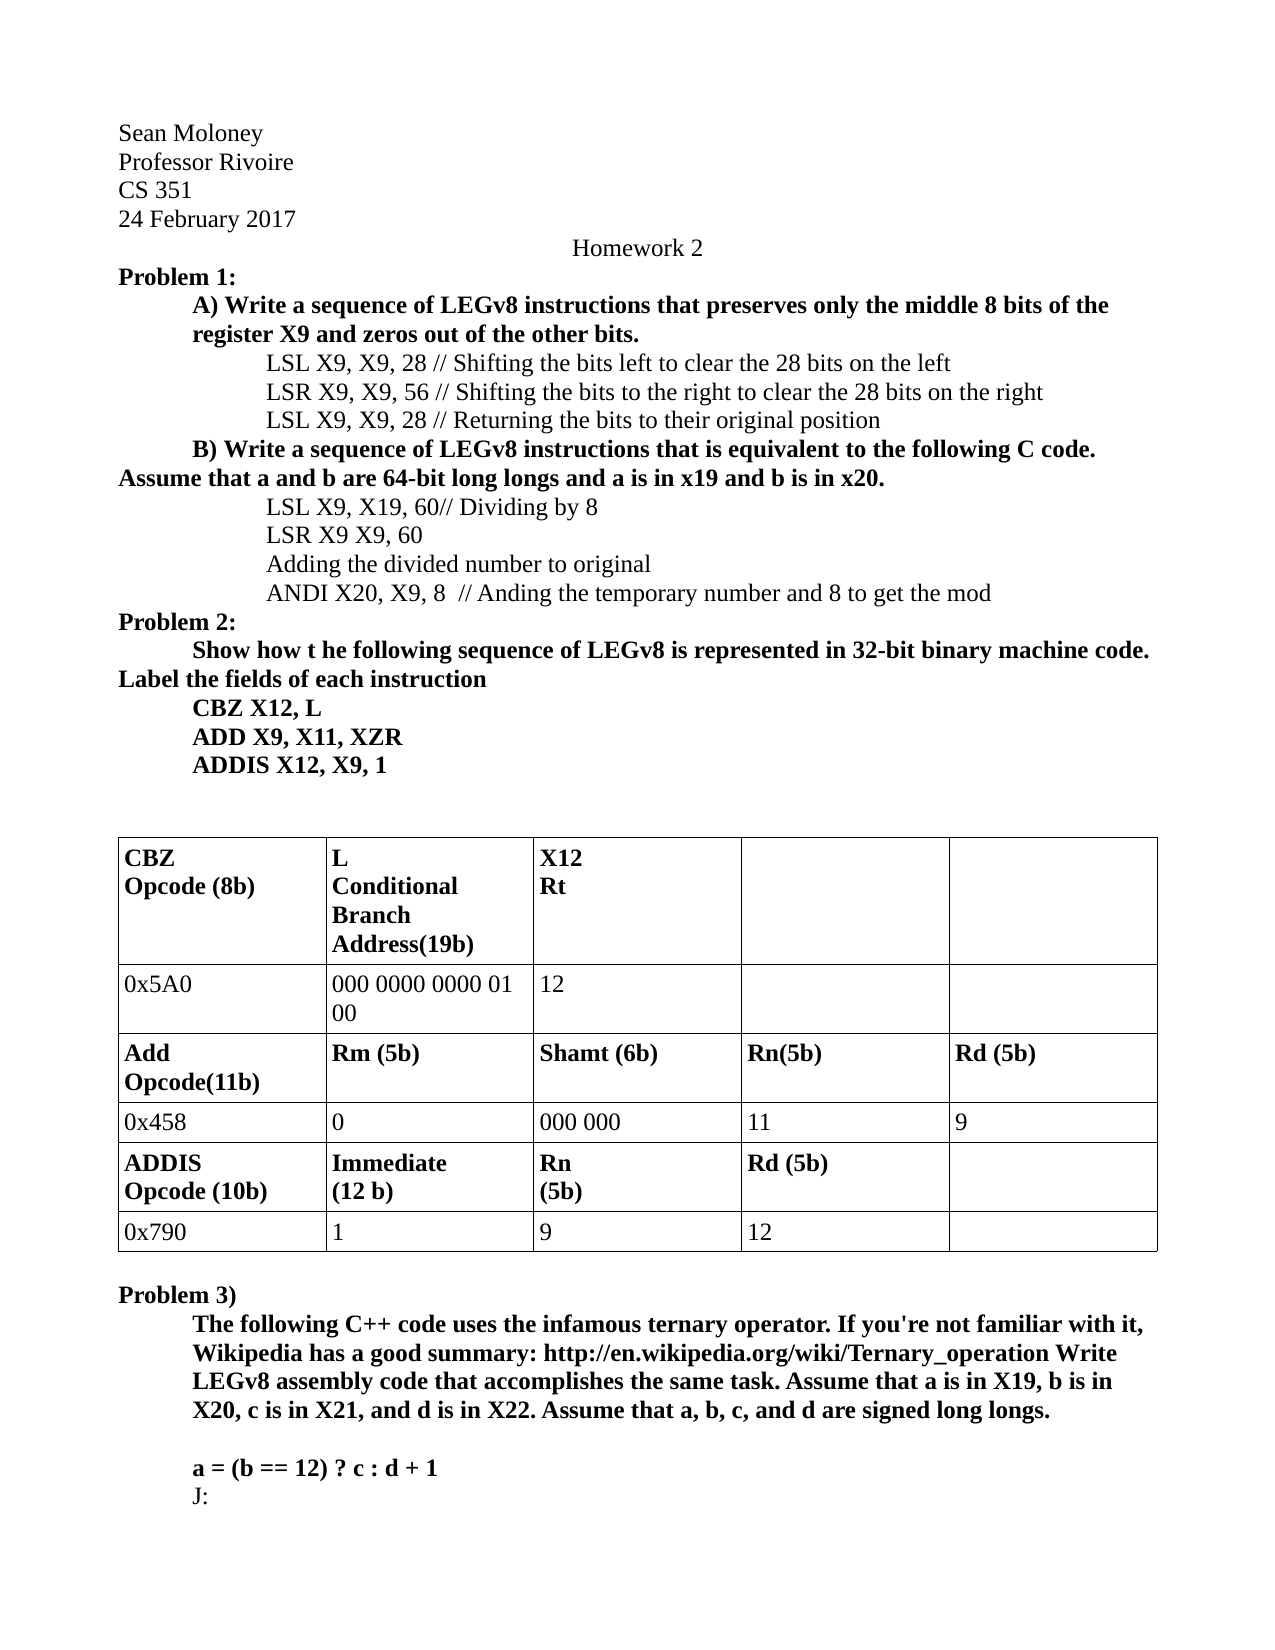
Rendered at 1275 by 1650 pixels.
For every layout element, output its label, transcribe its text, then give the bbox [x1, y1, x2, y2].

table_header [950, 838, 1157, 963]
text CBZ X12, L [118, 693, 1157, 722]
table_header CBZ Opcode (8b) [119, 838, 326, 963]
text 24 February 2017 [118, 204, 1157, 233]
text Problem 3) [118, 1280, 1157, 1309]
text The following C++ code uses the infamous ternary operator. If you're not familiar with it, Wikipedia has a good summary: http://en.wikipedia.org/wiki/Ternary_operation Write LEGv8 assembly code that accomplishes the same task. Assume that a is in X19, b is in X20, c is in X21, and d is in X22. Assume that a, b, c, and d are signed long longs. [118, 1309, 1157, 1424]
table_cell 9 [950, 1103, 1157, 1142]
table_cell 12 [534, 965, 741, 1032]
text Homework 2 [118, 233, 1157, 262]
table_cell 0x790 [119, 1212, 326, 1251]
table_cell Rn(5b) [742, 1034, 949, 1102]
text LSL X9, X9, 28 // Returning the bits to their original position [118, 406, 1157, 434]
text J: [118, 1481, 1157, 1510]
table_cell ADDIS Opcode (10b) [119, 1143, 326, 1211]
text Problem 1: [118, 262, 1157, 291]
table_cell 0x5A0 [119, 965, 326, 1032]
text ADD X9, X11, XZR [118, 722, 1157, 751]
text ADDIS X12, X9, 1 [118, 751, 1157, 779]
table_cell Rd (5b) [742, 1143, 949, 1211]
table_cell Rn (5b) [534, 1143, 741, 1211]
text CS 351 [118, 176, 1157, 204]
table_header L Conditional Branch Address(19b) [327, 838, 533, 963]
text ANDI X20, X9, 8 // Anding the temporary number and 8 to get the mod [118, 578, 1157, 607]
table_header [742, 838, 949, 963]
table_cell 000 000 [534, 1103, 741, 1142]
table_cell 000 0000 0000 01 00 [327, 965, 533, 1032]
table_cell Immediate (12 b) [327, 1143, 533, 1211]
text A) Write a sequence of LEGv8 instructions that preserves only the middle 8 bits of the register X9 and zeros out of the other bits. [118, 291, 1157, 348]
text LSL X9, X19, 60// Dividing by 8 [118, 492, 1157, 521]
table_cell [950, 1212, 1157, 1251]
text Adding the divided number to original [118, 549, 1157, 578]
table_cell 0x458 [119, 1103, 326, 1142]
table_cell 11 [742, 1103, 949, 1142]
text LSR X9 X9, 60 [118, 521, 1157, 549]
text B) Write a sequence of LEGv8 instructions that is equivalent to the following C code. Assume that a and b are 64-bit long longs and a is in x19 and b is in x20. [118, 434, 1157, 492]
table_cell Shamt (6b) [534, 1034, 741, 1102]
table_cell [950, 965, 1157, 1032]
text Show how t he following sequence of LEGv8 is represented in 32-bit binary machine code. Label the fields of each instruction [118, 636, 1157, 693]
text LSR X9, X9, 56 // Shifting the bits to the right to clear the 28 bits on the right [118, 377, 1157, 406]
table_header X12 Rt [534, 838, 741, 963]
text Sean Moloney [118, 118, 1157, 147]
text LSL X9, X9, 28 // Shifting the bits left to clear the 28 bits on the left [118, 348, 1157, 377]
table_cell Rm (5b) [327, 1034, 533, 1102]
table_cell 1 [327, 1212, 533, 1251]
table_cell [742, 965, 949, 1032]
table_cell 9 [534, 1212, 741, 1251]
text Problem 2: [118, 607, 1157, 636]
table_cell 0 [327, 1103, 533, 1142]
table_cell Rd (5b) [950, 1034, 1157, 1102]
table_cell Add Opcode(11b) [119, 1034, 326, 1102]
table_cell [950, 1143, 1157, 1211]
table_cell 12 [742, 1212, 949, 1251]
text Professor Rivoire [118, 147, 1157, 176]
text a = (b == 12) ? c : d + 1 [118, 1453, 1157, 1481]
